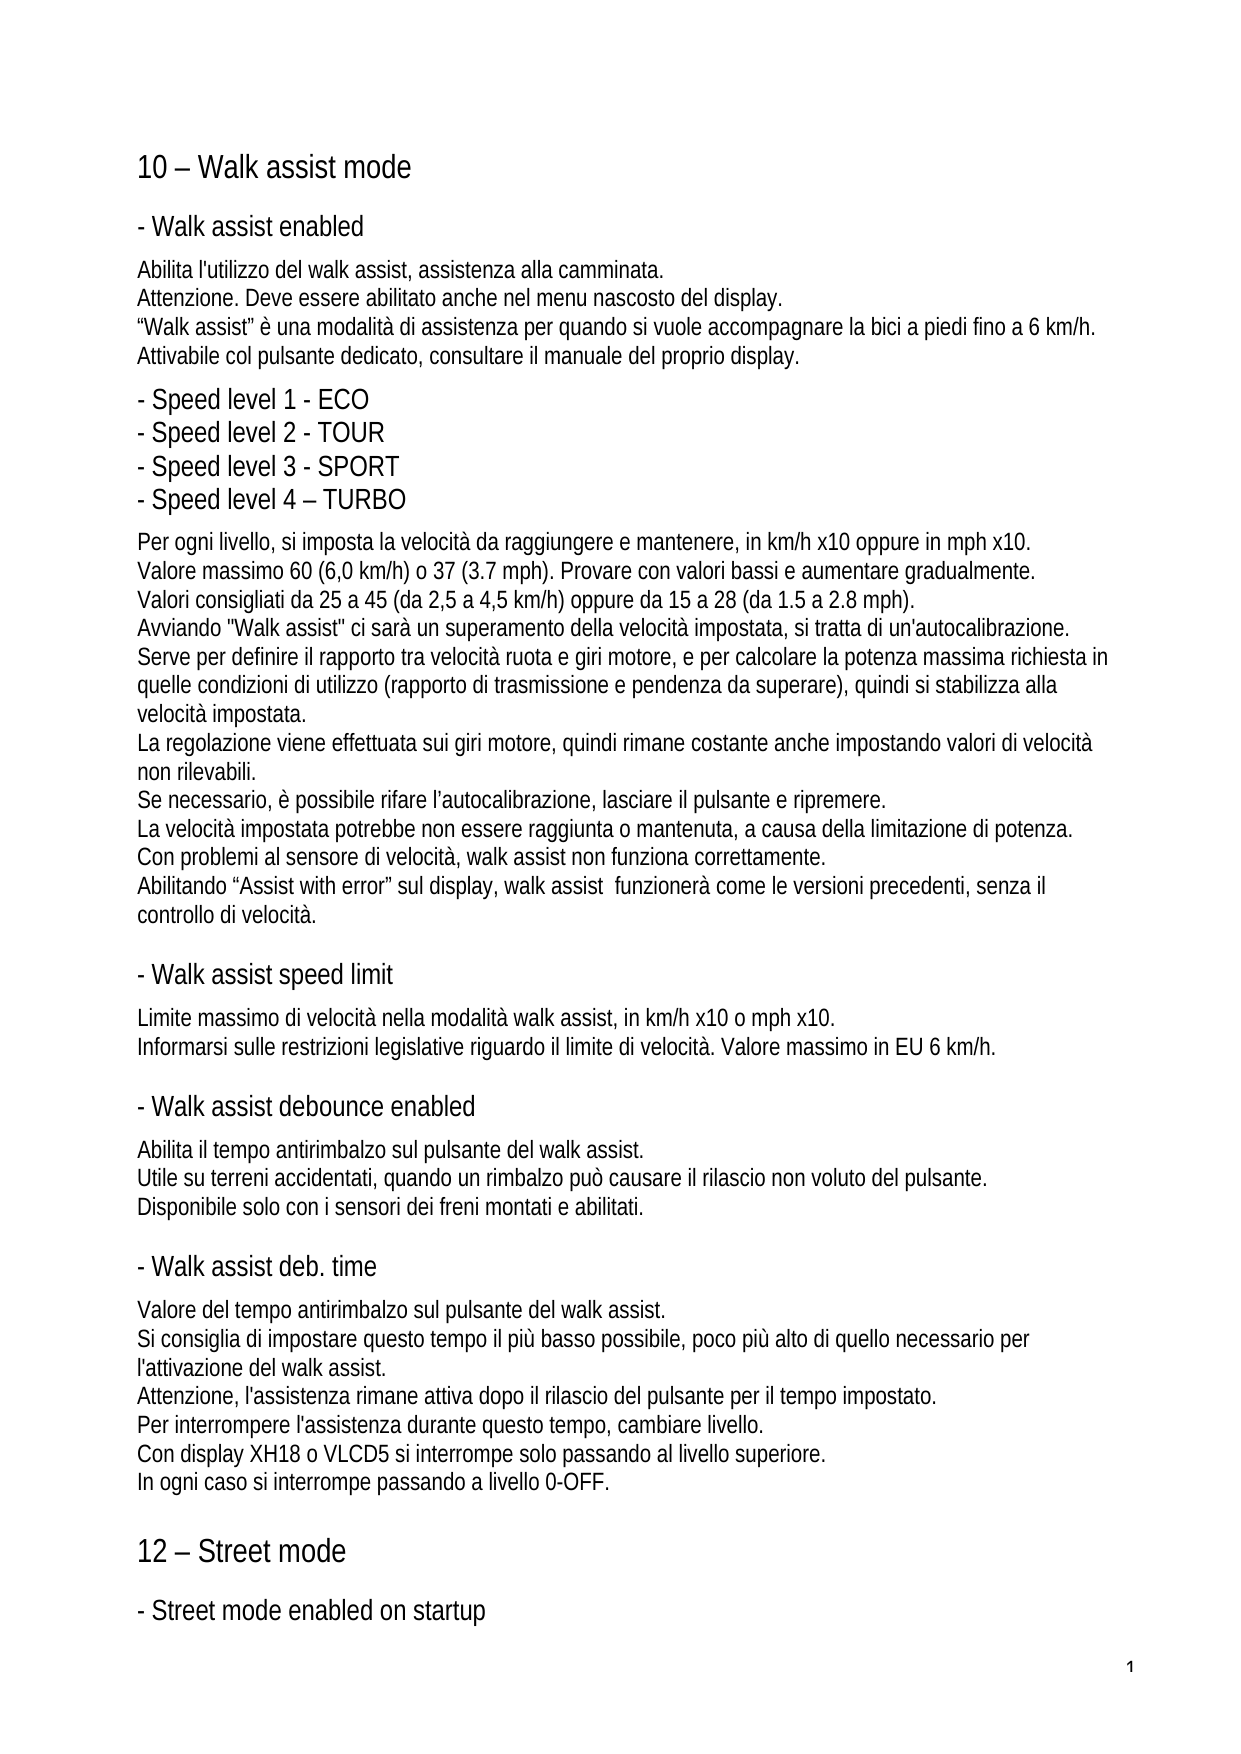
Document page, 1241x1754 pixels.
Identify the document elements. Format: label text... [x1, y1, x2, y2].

text Attenzione. Deve essere abilitato anche nel menu nascosto del display. [137, 283, 1122, 312]
text Si consiglia di impostare questo tempo il più basso possibile, poco più alto di quello necessario per l'attivazione del walk assist. [137, 1324, 1122, 1381]
text - Speed level 1 - ECO [137, 382, 1122, 415]
text - Walk assist speed limit [137, 957, 1122, 990]
text - Walk assist debounce enabled [137, 1089, 1122, 1122]
text Attenzione, l'assistenza rimane attiva dopo il rilascio del pulsante per il tempo impostato. [137, 1381, 1122, 1410]
text - Speed level 4 – TURBO [137, 482, 1122, 516]
text 12 – Street mode [137, 1531, 1122, 1569]
text Serve per definire il rapporto tra velocità ruota e giri motore, e per calcolare la potenza massima richiesta in quelle condizioni di utilizzo (rapporto di trasmissione e pendenza da superare), quindi si stabilizza alla velocità impostata. [137, 642, 1122, 728]
text Avviando "Walk assist" ci sarà un superamento della velocità impostata, si tratta di un'autocalibrazione. [137, 613, 1122, 642]
text La regolazione viene effettuata sui giri motore, quindi rimane costante anche impostando valori di velocità non rilevabili. [137, 728, 1122, 785]
text Per interrompere l'assistenza durante questo tempo, cambiare livello. [137, 1410, 1122, 1438]
text Con problemi al sensore di velocità, walk assist non funziona correttamente. [137, 842, 1122, 871]
text Disponibile solo con i sensori dei freni montati e abilitati. [137, 1192, 1122, 1221]
text Abilita l'utilizzo del walk assist, assistenza alla camminata. [137, 255, 1122, 283]
text In ogni caso si interrompe passando a livello 0-OFF. [137, 1467, 1122, 1496]
text La velocità impostata potrebbe non essere raggiunta o mantenuta, a causa della limitazione di potenza. [137, 814, 1122, 842]
text Valori consigliati da 25 a 45 (da 2,5 a 4,5 km/h) oppure da 15 a 28 (da 1.5 a 2.8 mph). [137, 584, 1122, 613]
text 10 – Walk assist mode [137, 148, 1122, 186]
text - Street mode enabled on startup [137, 1593, 1122, 1627]
text Limite massimo di velocità nella modalità walk assist, in km/h x10 o mph x10. [137, 1003, 1122, 1032]
text Informarsi sulle restrizioni legislative riguardo il limite di velocità. Valore massimo in EU 6 km/h. [137, 1032, 1122, 1060]
text - Speed level 3 - SPORT [137, 449, 1122, 482]
text Valore del tempo antirimbalzo sul pulsante del walk assist. [137, 1295, 1122, 1324]
text - Walk assist enabled [137, 209, 1122, 243]
text Attivabile col pulsante dedicato, consultare il manuale del proprio display. [137, 341, 1122, 369]
text Utile su terreni accidentati, quando un rimbalzo può causare il rilascio non voluto del pulsante. [137, 1163, 1122, 1192]
text Valore massimo 60 (6,0 km/h) o 37 (3.7 mph). Provare con valori bassi e aumentare gradualmente. [137, 556, 1122, 584]
text Abilita il tempo antirimbalzo sul pulsante del walk assist. [137, 1135, 1122, 1163]
text Se necessario, è possibile rifare l’autocalibrazione, lasciare il pulsante e ripremere. [137, 785, 1122, 814]
text Con display XH18 o VLCD5 si interrompe solo passando al livello superiore. [137, 1438, 1122, 1467]
text - Speed level 2 - TOUR [137, 415, 1122, 449]
text Abilitando “Assist with error” sul display, walk assist funzionerà come le versioni precedenti, senza il controllo di velocità. [137, 871, 1122, 928]
text - Walk assist deb. time [137, 1249, 1122, 1283]
text “Walk assist” è una modalità di assistenza per quando si vuole accompagnare la bici a piedi fino a 6 km/h. [137, 312, 1122, 341]
text Per ogni livello, si imposta la velocità da raggiungere e mantenere, in km/h x10 oppure in mph x10. [137, 527, 1122, 556]
